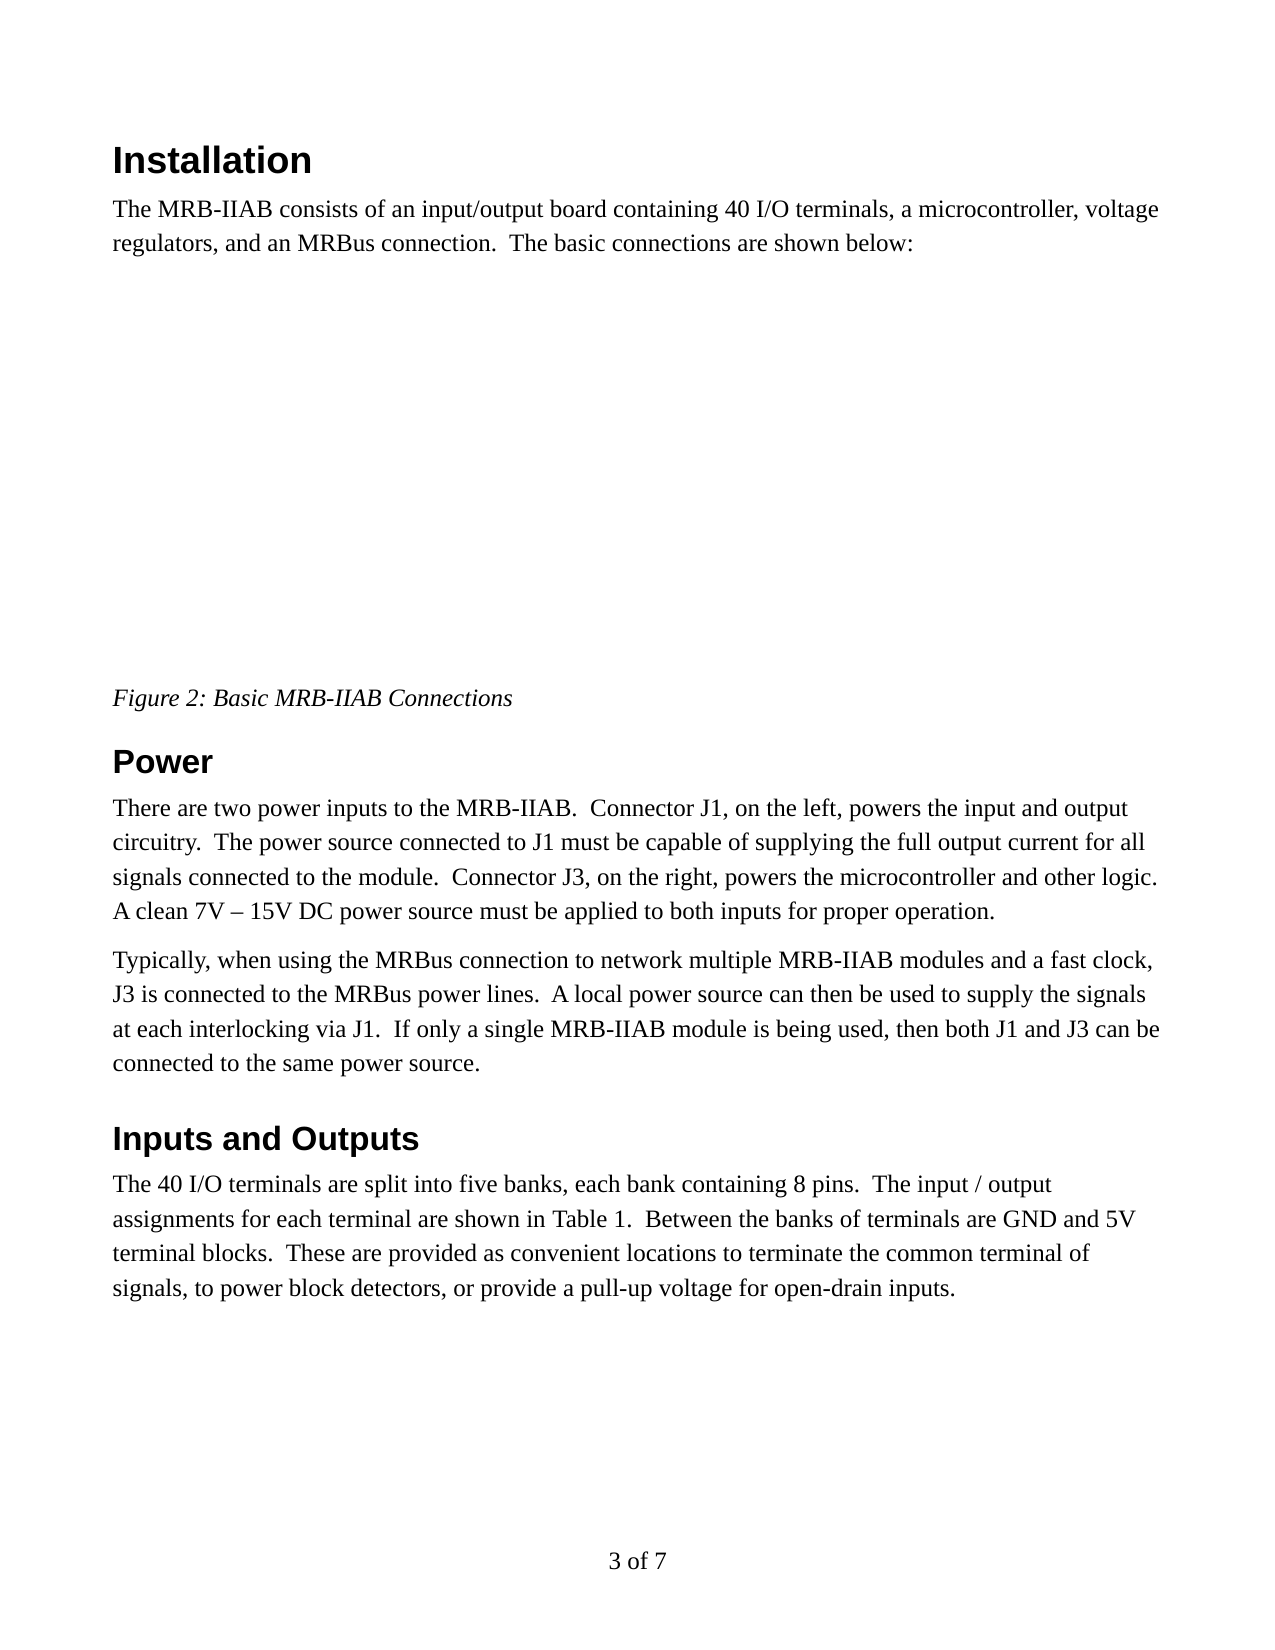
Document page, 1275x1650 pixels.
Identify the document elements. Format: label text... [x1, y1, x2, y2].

subtitle Installation [112, 137, 1162, 181]
subtitle Power [112, 711, 1162, 780]
subtitle [112, 277, 1162, 290]
text The 40 I/O terminals are split into five banks, each bank containing 8 pins. The input / output assignments for each terminal are shown in Table 1. Between the banks of terminals are GND and 5V terminal blocks. These are provided as convenient locations to terminate the common terminal of signals, to power block detectors, or provide a pull-up voltage for open-drain inputs. [112, 1169, 1162, 1302]
text Figure 2: Basic MRB-IIAB Connections [112, 290, 1162, 711]
subtitle Inputs and Outputs [112, 1118, 1162, 1157]
text The MRB-IIAB consists of an input/output board containing 40 I/O terminals, a microcontroller, voltage regulators, and an MRBus connection. The basic connections are shown below: [112, 194, 1162, 257]
text There are two power inputs to the MRB-IIAB. Connector J1, on the left, powers the input and output circuitry. The power source connected to J1 must be capable of supplying the full output current for all signals connected to the module. Connector J3, on the right, powers the microcontroller and other logic. A clean 7V – 15V DC power source must be applied to both inputs for proper operation. [112, 793, 1162, 925]
text Typically, when using the MRBus connection to network multiple MRB-IIAB modules and a fast clock, J3 is connected to the MRBus power lines. A local power source can then be used to supply the signals at each interlocking via J1. If only a single MRB-IIAB module is being used, then both J1 and J3 can be connected to the same power source. [112, 945, 1162, 1077]
